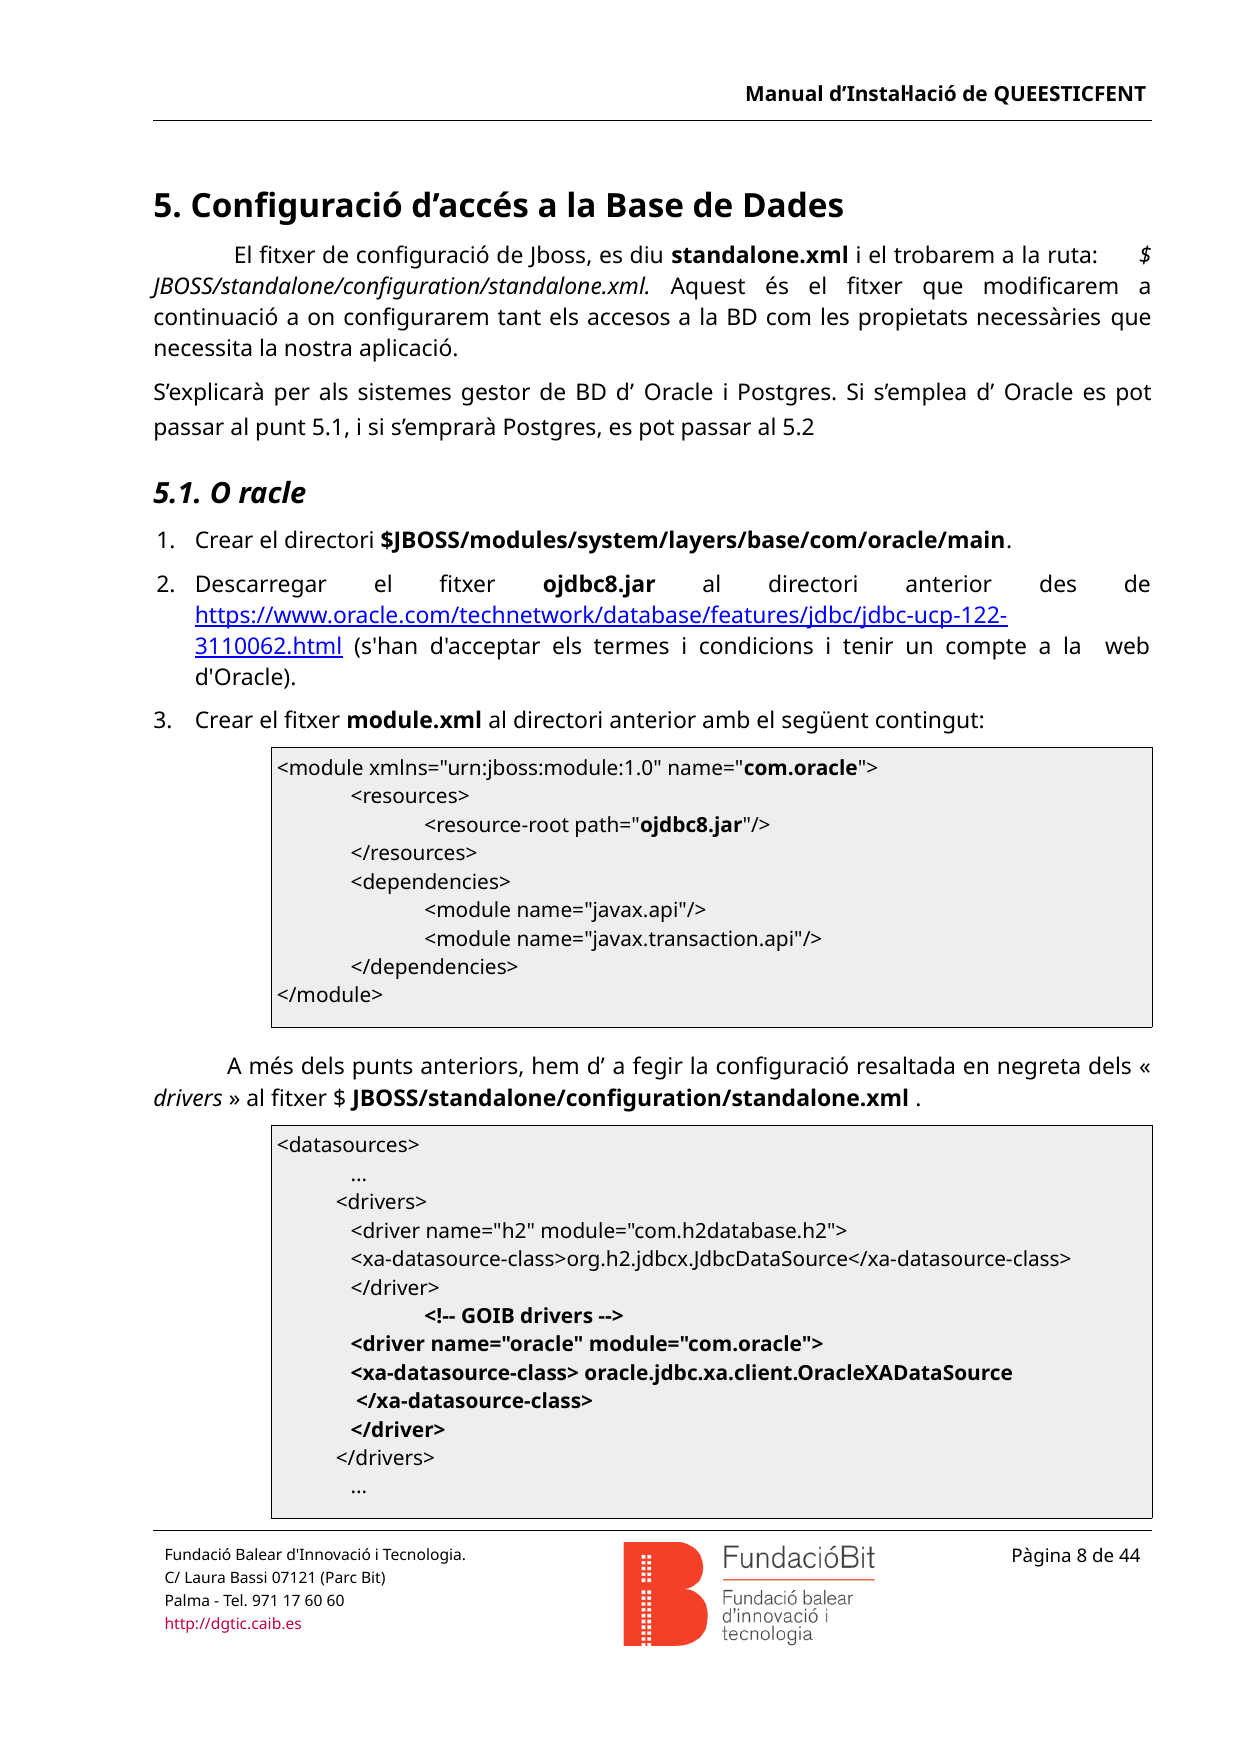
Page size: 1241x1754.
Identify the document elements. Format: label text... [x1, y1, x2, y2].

text A més dels punts anteriors, hem d’ a fegir la configuració resaltada en negreta dels « drivers » al fitxer $ JBOSS/standalone/configuration/standalone.xml . [153, 1050, 1152, 1113]
text S’explicarà per als sistemes gestor de BD d’ Oracle i Postgres. Si s’emplea d’ Oracle es pot passar al punt 5.1, i si s’emprarà Postgres, es pot passar al 5.2 [153, 375, 1152, 443]
list Crear el directori $JBOSS/modules/system/layers/base/com/oracle/main. [156, 524, 1152, 556]
list Descarregar el fitxer ojdbc8.jar al directori anterior des de https://www.oracle.com/technetwork/database/features/jdbc/jdbc-ucp-122-3110062.html (s'han d'acceptar els termes i condicions i tenir un compte a la web d'Oracle). [156, 567, 1152, 692]
text El fitxer de configuració de Jboss, es diu standalone.xml i el trobarem a la ruta: $ JBOSS/standalone/configuration/standalone.xml. Aquest és el fitxer que modificarem a continuació a on configurarem tant els accesos a la BD com les propietats necessàries que necessita la nostra aplicació. [153, 239, 1152, 364]
subtitle Configuració d’accés a la Base de Dades [153, 181, 1152, 227]
subtitle O racle [153, 472, 1152, 512]
list Crear el fitxer module.xml al directori anterior amb el següent contingut: [153, 704, 1152, 736]
table_header <datasources> ... <drivers> <driver name="h2" module="com.h2database.h2"> <xa-datasource-class>org.h2.jdbcx.JdbcDataSource</xa-datasource-class> </driver> <!-- GOIB drivers --> <driver name="oracle" module="com.oracle"> <xa-datasource-class> oracle.jdbc.xa.client.OracleXADataSource </xa-datasource-class> </driver> </drivers> ... [272, 1126, 1152, 1518]
table_header <module xmlns="urn:jboss:module:1.0" name="com.oracle"> <resources> <resource-root path="ojdbc8.jar"/> </resources> <dependencies> <module name="javax.api"/> <module name="javax.transaction.api"/> </dependencies> </module> [272, 748, 1152, 1027]
picture [623, 1542, 875, 1646]
